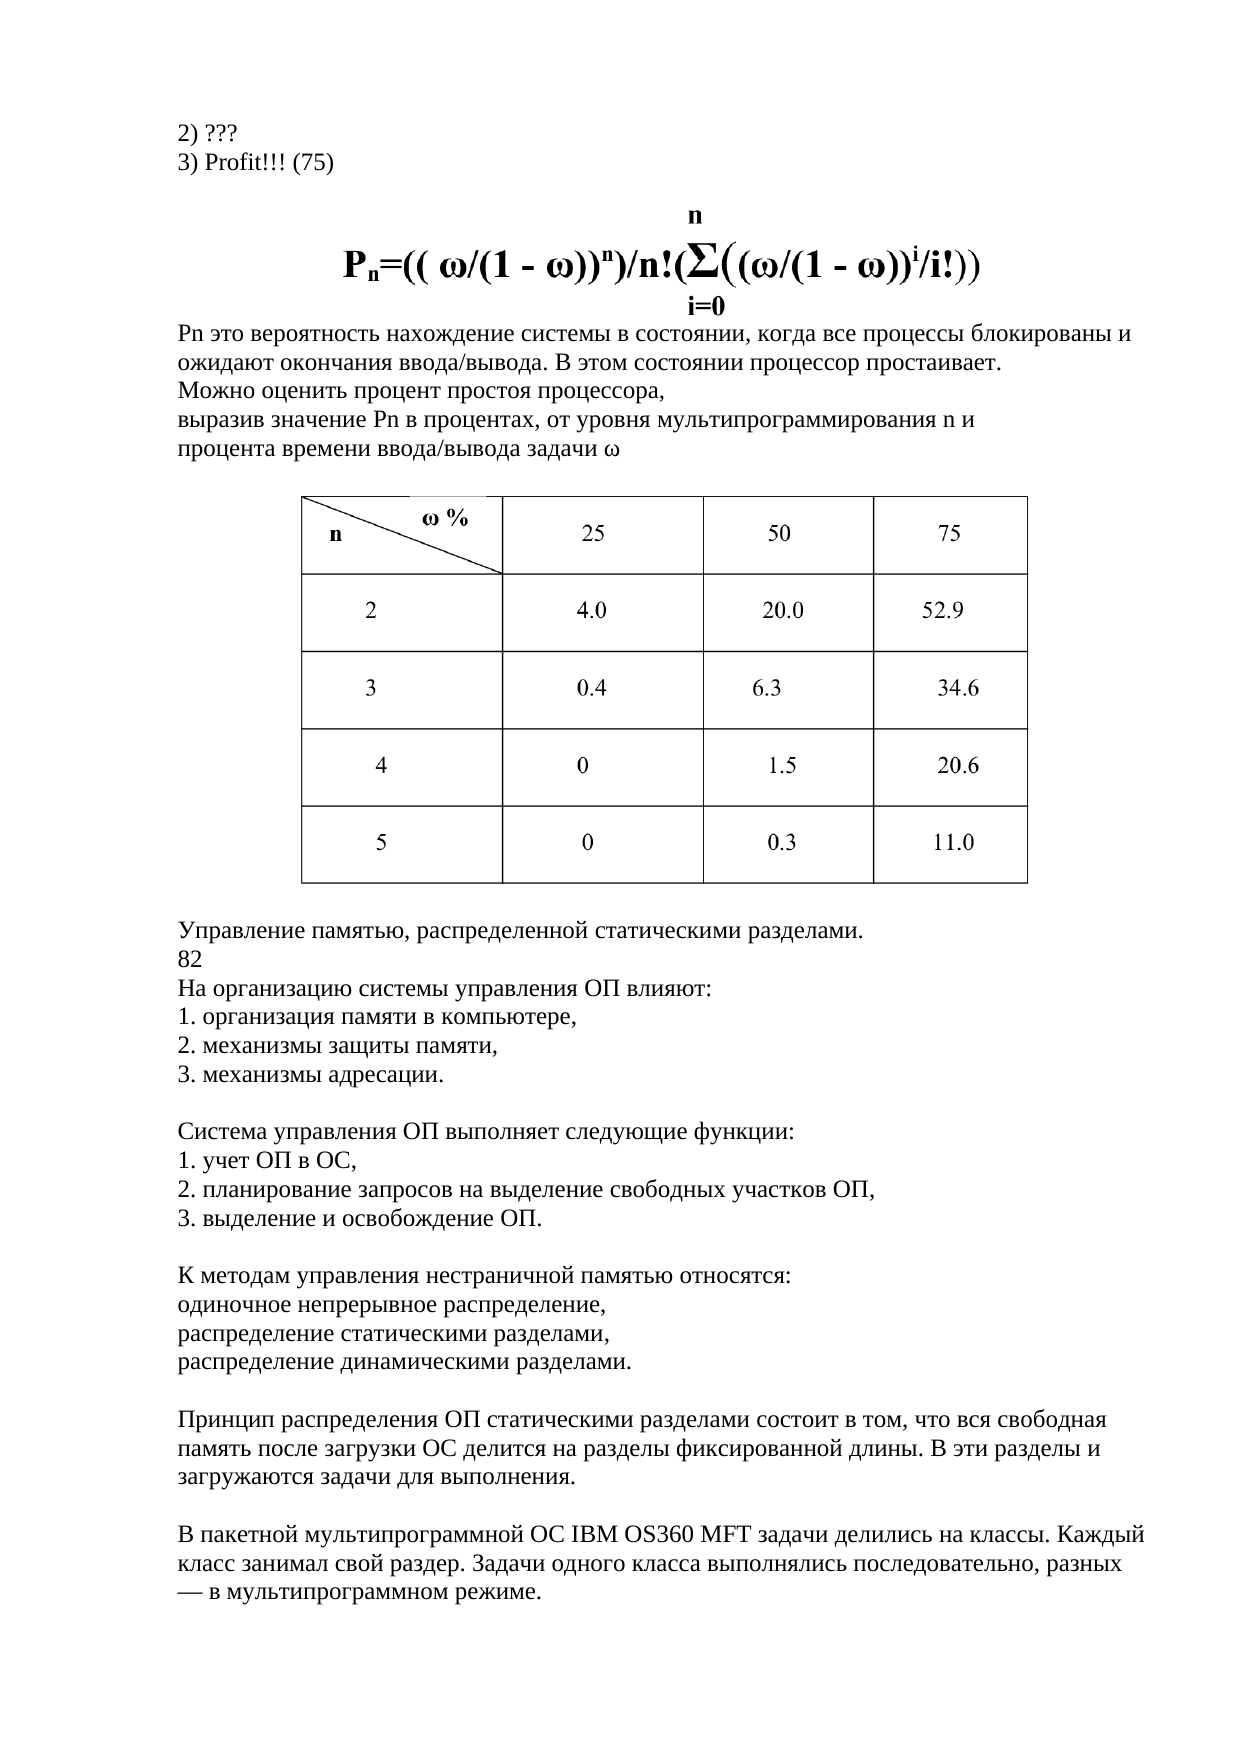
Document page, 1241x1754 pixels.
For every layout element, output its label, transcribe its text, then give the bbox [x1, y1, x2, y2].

text Система управления ОП выполняет следующие функции: [177, 1116, 1152, 1145]
text К методам управления нестраничной памятью относятся: [177, 1260, 1152, 1289]
text 3. механизмы адресации. [177, 1059, 1152, 1088]
text распределение статическими разделами, [177, 1318, 1152, 1346]
picture [334, 204, 995, 318]
text 3) Profit!!! (75) [177, 147, 1152, 176]
text Можно оценить процент простоя процессора, [177, 376, 1152, 404]
text 3. выделение и освобождение ОП. [177, 1203, 1152, 1231]
text 82 [177, 944, 1152, 973]
text 2) ??? [177, 118, 1152, 147]
text 2. механизмы защиты памяти, [177, 1030, 1152, 1059]
text одиночное непрерывное распределение, [177, 1289, 1152, 1318]
text 2. планирование запросов на выделение свободных участков ОП, [177, 1174, 1152, 1203]
text Принцип распределения ОП статическими разделами состоит в том, что вся свободная память после загрузки ОС делится на разделы фиксированной длины. В эти разделы и загружаются задачи для выполнения. [177, 1404, 1152, 1490]
picture [297, 490, 1032, 887]
text 1. учет ОП в ОС, [177, 1145, 1152, 1174]
text Pn это вероятность нахождение системы в состоянии, когда все процессы блокированы и ожидают окончания ввода/вывода. В этом состоянии процессор простаивает. [177, 204, 1152, 376]
text распределение динамическими разделами. [177, 1346, 1152, 1375]
text Управление памятью, распределенной статическими разделами. [177, 915, 1152, 944]
text выразив значение Pn в процентах, от уровня мультипрограммирования n и [177, 404, 1152, 433]
text процента времени ввода/вывода задачи ω [177, 433, 1152, 462]
text 1. организация памяти в компьютере, [177, 1001, 1152, 1030]
text На организацию системы управления ОП влияют: [177, 973, 1152, 1001]
text В пакетной мультипрограммной ОС IBM OS360 MFT задачи делились на классы. Каждый класс занимал свой раздер. Задачи одного класса выполнялись последовательно, разных — в мультипрограммном режиме. [177, 1519, 1152, 1605]
